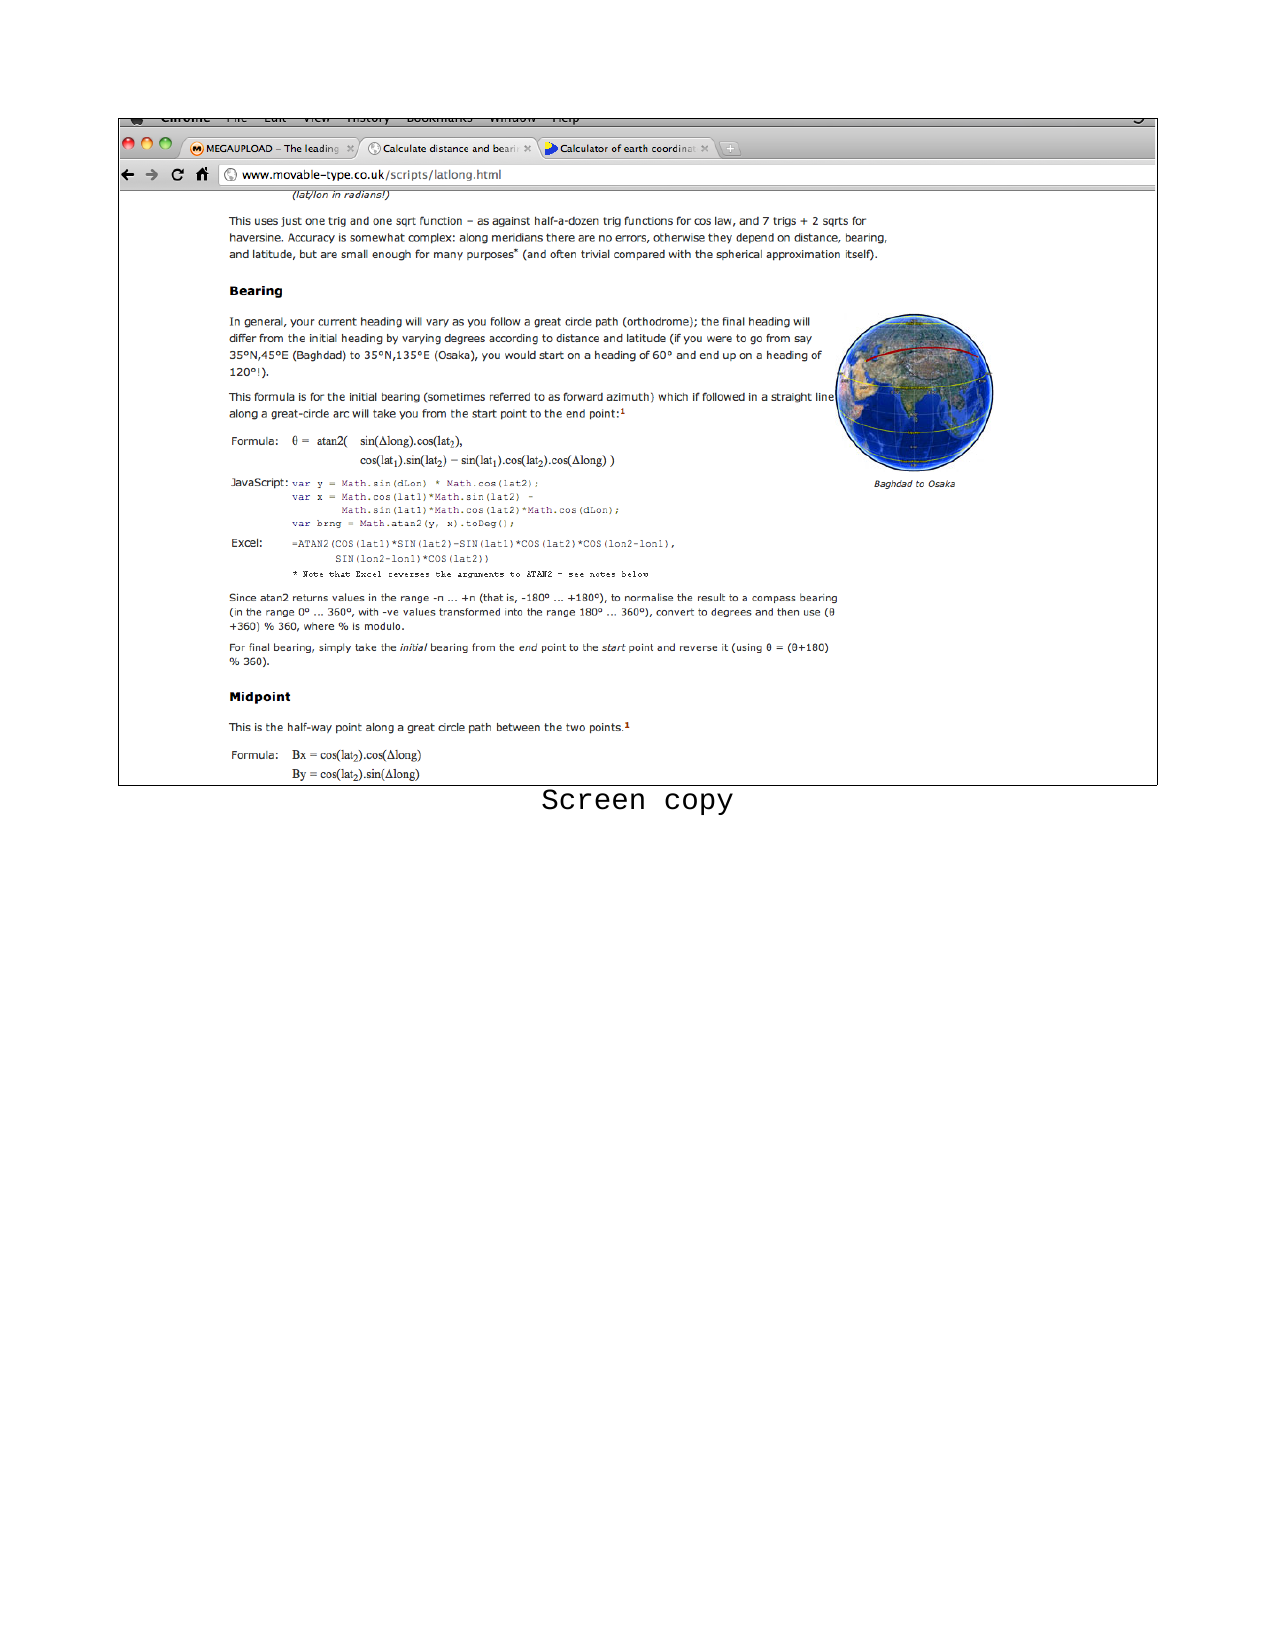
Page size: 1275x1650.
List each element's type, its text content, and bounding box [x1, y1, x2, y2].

text Screen copy [118, 786, 1157, 818]
picture [120, 119, 1155, 784]
